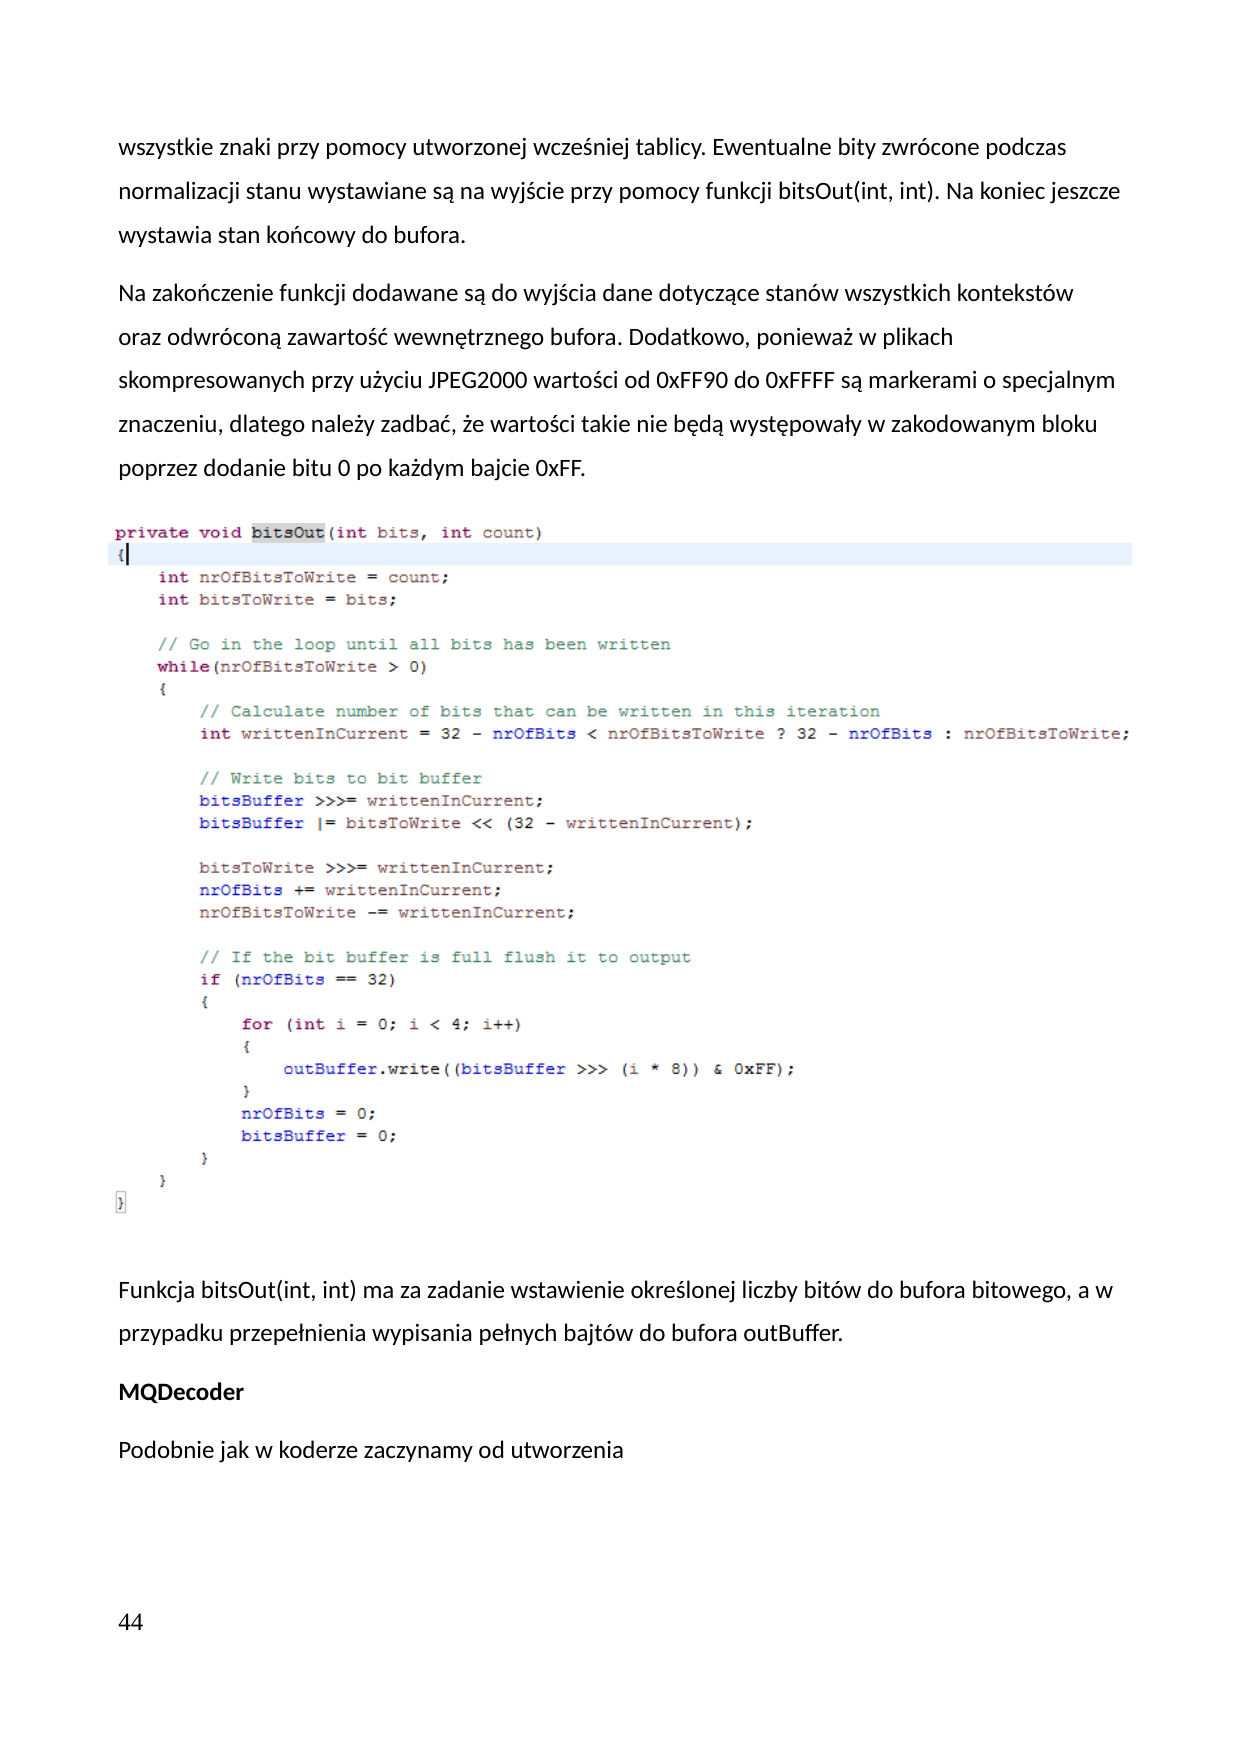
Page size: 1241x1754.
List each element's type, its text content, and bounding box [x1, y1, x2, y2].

text Na zakończenie funkcji dodawane są do wyjścia dane dotyczące stanów wszystkich kontekstów oraz odwróconą zawartość wewnętrznego bufora. Dodatkowo, ponieważ w plikach skompresowanych przy użyciu JPEG2000 wartości od 0xFF90 do 0xFFFF są markerami o specjalnym znaczeniu, dlatego należy zadbać, że wartości takie nie będą występowały w zakodowanym bloku poprzez dodanie bitu 0 po każdym bajcie 0xFF. [118, 264, 1122, 483]
text wszystkie znaki przy pomocy utworzonej wcześniej tablicy. Ewentualne bity zwrócone podczas normalizacji stanu wystawiane są na wyjście przy pomocy funkcji bitsOut(int, int). Na koniec jeszcze wystawia stan końcowy do bufora. [118, 118, 1122, 249]
text Podobnie jak w koderze zaczynamy od utworzenia [118, 1421, 1122, 1465]
text Funkcja bitsOut(int, int) ma za zadanie wstawienie określonej liczby bitów do bufora bitowego, a w przypadku przepełnienia wypisania pełnych bajtów do bufora outBuffer. [118, 1261, 1122, 1348]
text MQDecoder [118, 1363, 1122, 1406]
